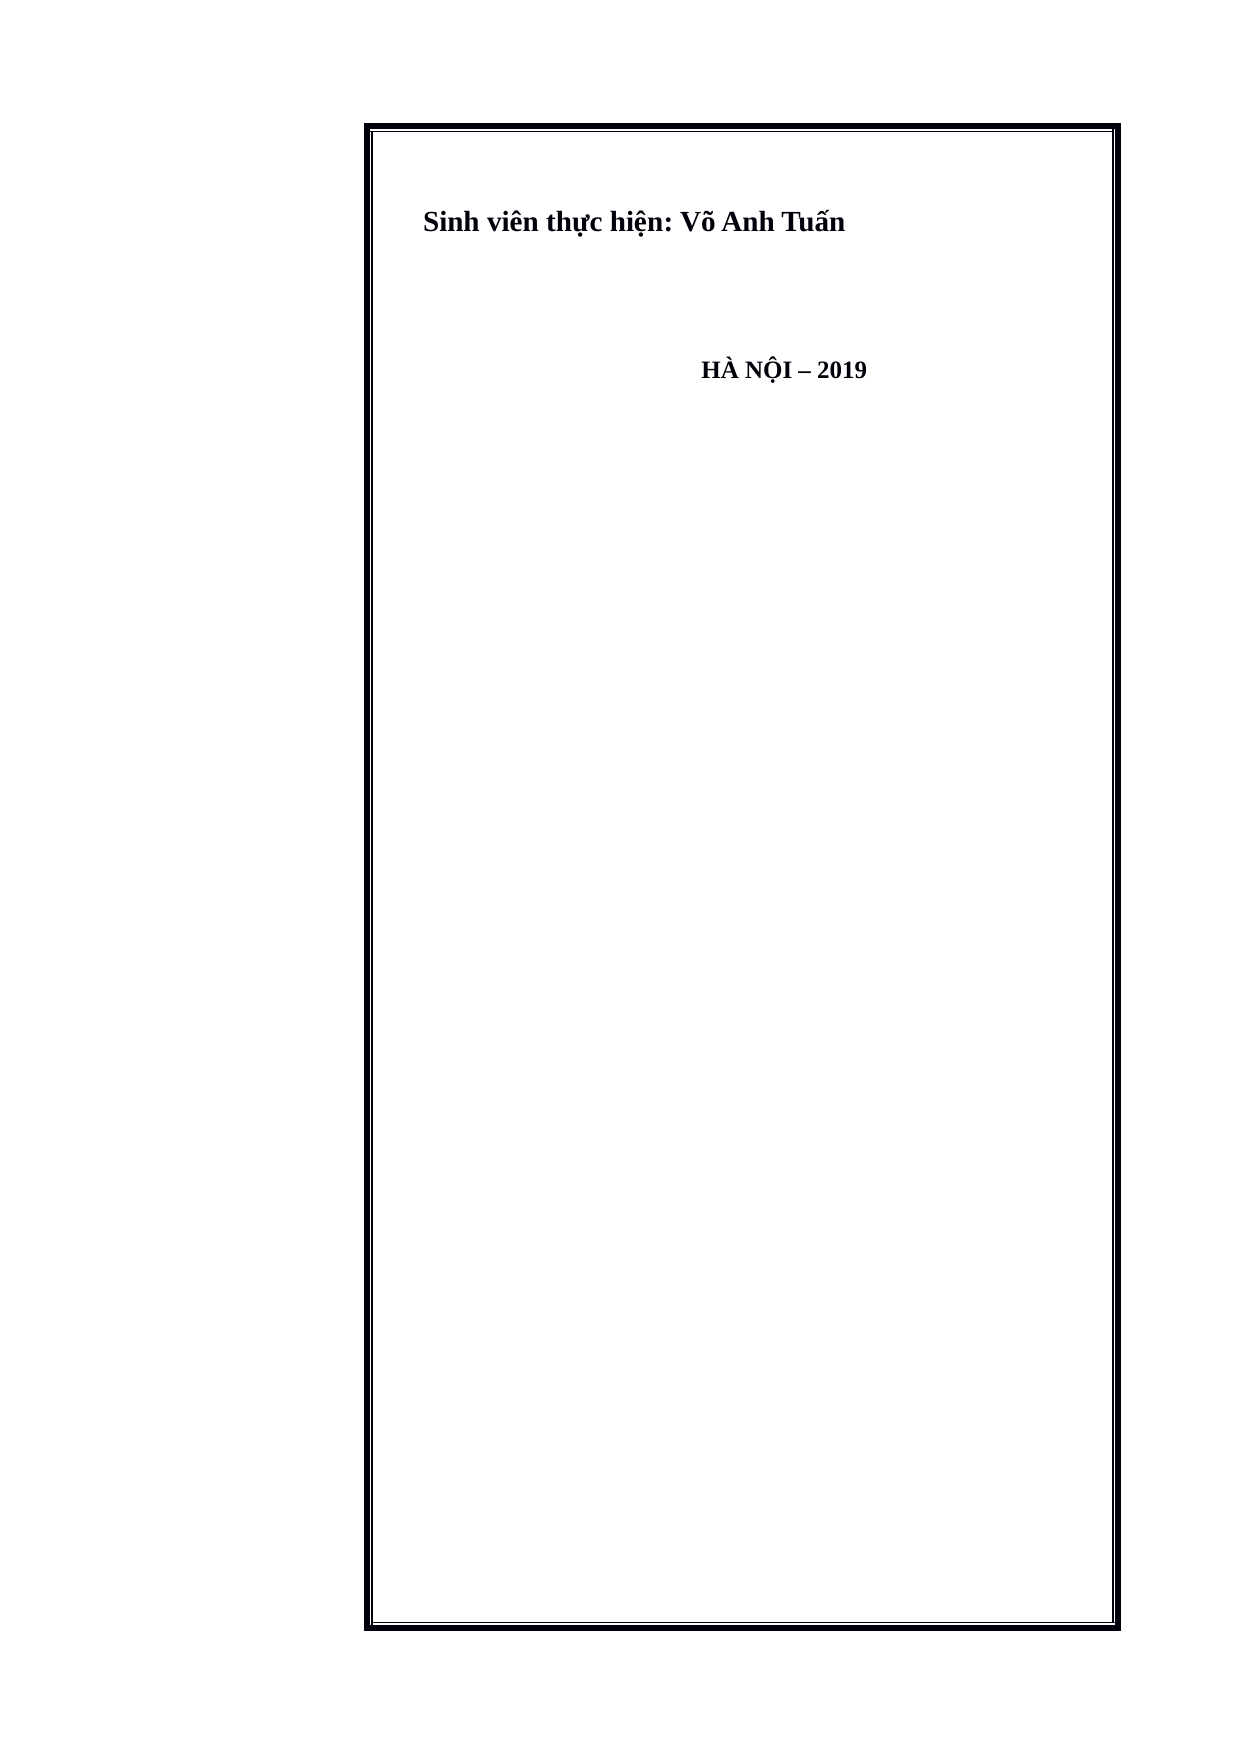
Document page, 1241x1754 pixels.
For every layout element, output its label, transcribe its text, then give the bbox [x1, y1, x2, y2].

text Sinh viên thực hiện: Võ Anh Tuấn [423, 204, 1070, 266]
text HÀ NỘI – 2019 [423, 355, 1070, 384]
